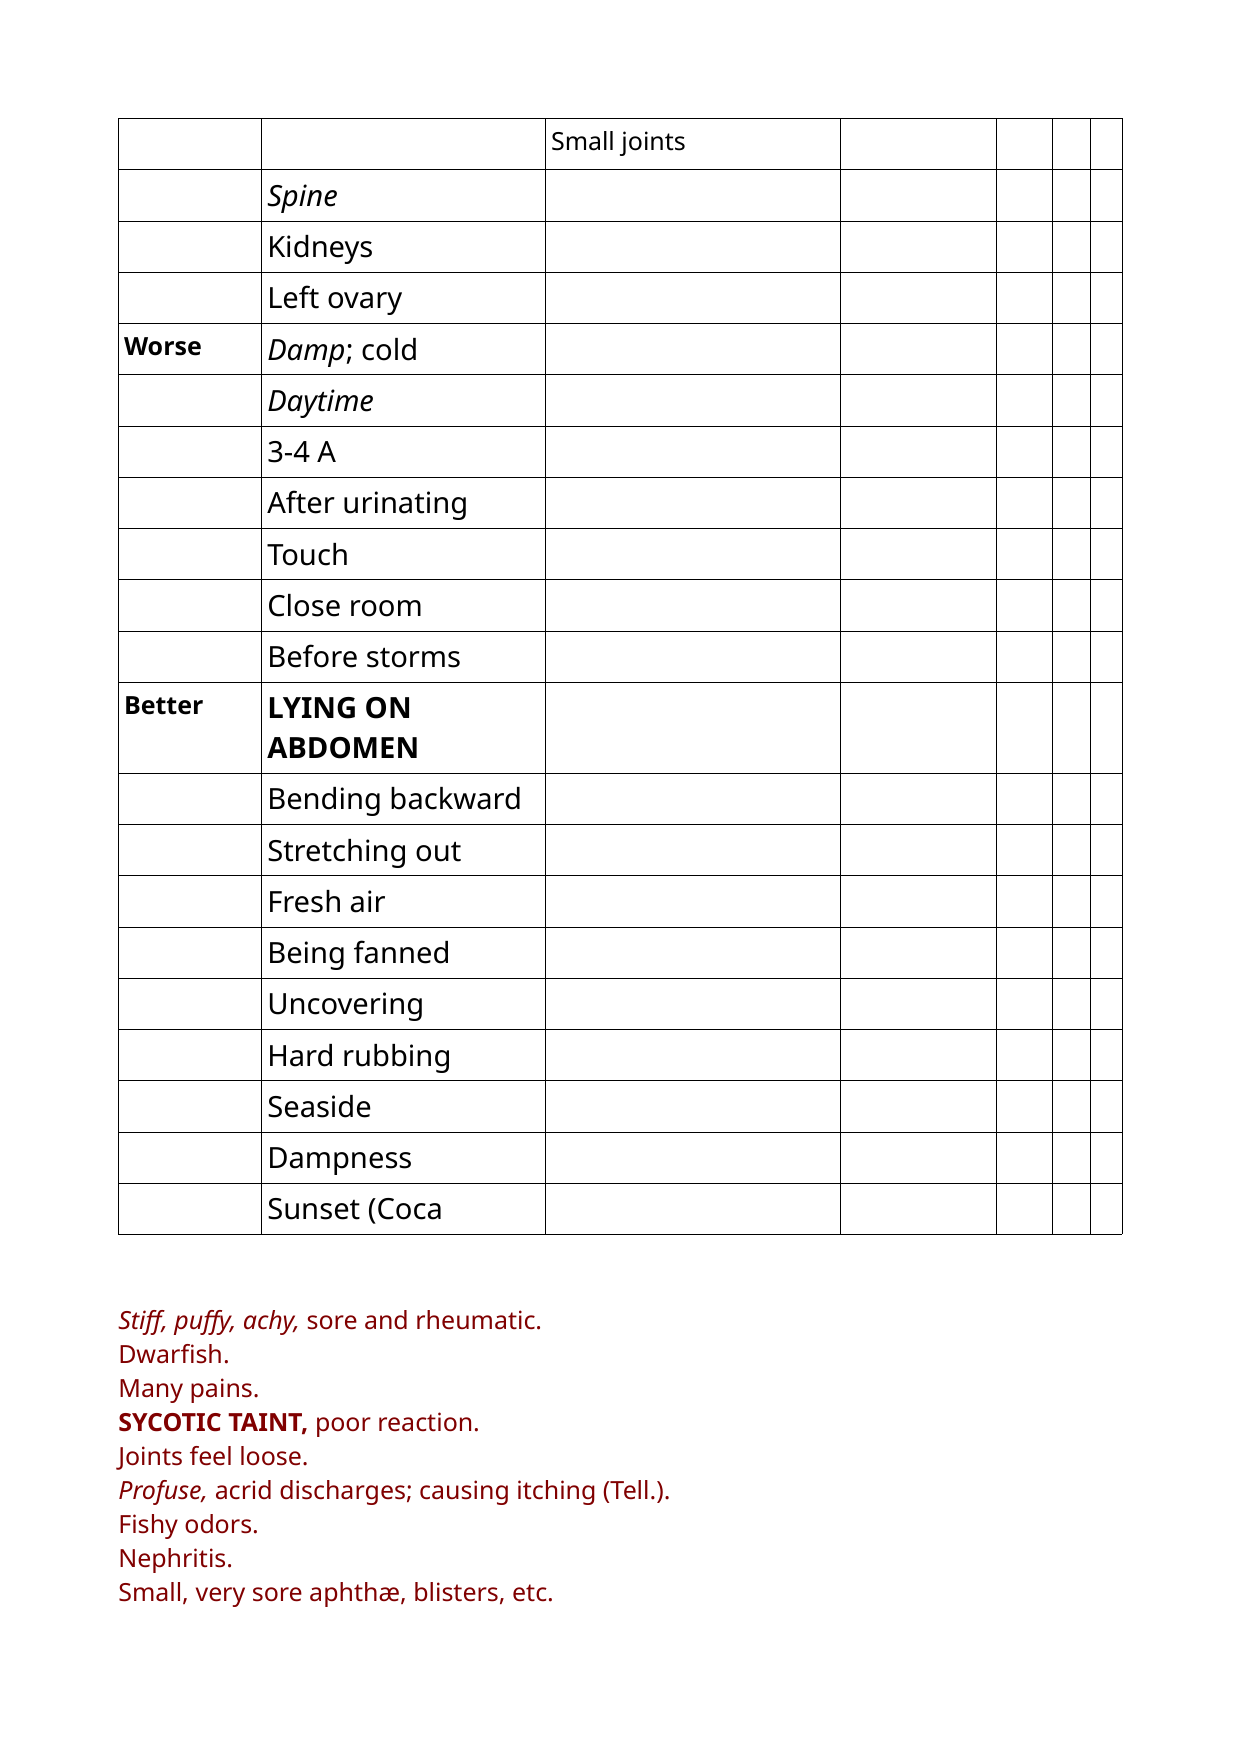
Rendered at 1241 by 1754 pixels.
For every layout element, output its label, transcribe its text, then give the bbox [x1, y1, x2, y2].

table_cell Damp; cold [262, 324, 545, 374]
table_cell [119, 979, 261, 1029]
table_cell [841, 273, 996, 323]
table_cell Close room [262, 580, 545, 631]
text Stiff, puffy, achy, sore and rheumatic. [118, 1302, 1122, 1336]
text SYCOTIC TAINT, poor reaction. [118, 1404, 1122, 1438]
table_cell [841, 170, 996, 221]
text Nephritis. [118, 1541, 1122, 1575]
table_cell [997, 1030, 1052, 1080]
table_cell [997, 324, 1052, 374]
table_cell [1053, 529, 1090, 579]
table_cell [546, 876, 840, 927]
table_cell 3-4 A [262, 427, 545, 477]
table_cell Daytime [262, 375, 545, 426]
table_cell [841, 1133, 996, 1183]
table_cell [1091, 478, 1122, 528]
table_cell Better [119, 683, 261, 773]
table_cell [1091, 1133, 1122, 1183]
table_cell [546, 375, 840, 426]
table_cell [997, 876, 1052, 927]
table_cell [1053, 1184, 1090, 1234]
table_cell [119, 375, 261, 426]
table_cell Seaside [262, 1081, 545, 1132]
table_cell [997, 273, 1052, 323]
table_cell [546, 632, 840, 682]
table_cell [119, 478, 261, 528]
table_cell [546, 825, 840, 875]
table_cell [1053, 632, 1090, 682]
table_cell [1091, 324, 1122, 374]
table_cell [546, 1133, 840, 1183]
table_cell [841, 580, 996, 631]
table_cell [1053, 427, 1090, 477]
table_cell Dampness [262, 1133, 545, 1183]
table_cell [546, 427, 840, 477]
table_cell [1053, 1081, 1090, 1132]
table_cell [1053, 683, 1090, 773]
table_cell [1053, 324, 1090, 374]
text Many pains. [118, 1370, 1122, 1404]
table_cell Spine [262, 170, 545, 221]
table_cell [546, 1030, 840, 1080]
table_cell [1091, 170, 1122, 221]
table_cell Small joints [546, 119, 840, 169]
table_cell [1091, 375, 1122, 426]
table_cell [119, 580, 261, 631]
table_cell [997, 632, 1052, 682]
table_cell [841, 683, 996, 773]
table_cell After urinating [262, 478, 545, 528]
table_cell [1091, 119, 1122, 169]
table_cell [1091, 580, 1122, 631]
table_cell Worse [119, 324, 261, 374]
table_cell [119, 119, 261, 169]
table_cell [1091, 1184, 1122, 1234]
table_cell Stretching out [262, 825, 545, 875]
table_cell [1053, 1133, 1090, 1183]
table_cell [841, 928, 996, 978]
table_cell [841, 632, 996, 682]
table_cell [997, 1133, 1052, 1183]
table_cell [997, 529, 1052, 579]
table_cell [1091, 683, 1122, 773]
table_cell [841, 1184, 996, 1234]
table_cell [546, 170, 840, 221]
table_cell [546, 979, 840, 1029]
table_cell [119, 170, 261, 221]
table_cell [1053, 876, 1090, 927]
table_cell [997, 375, 1052, 426]
table_cell [546, 478, 840, 528]
table_cell [119, 825, 261, 875]
table_cell [1053, 825, 1090, 875]
text Joints feel loose. [118, 1438, 1122, 1473]
table_cell [119, 222, 261, 272]
table_cell [1091, 222, 1122, 272]
table_cell [1053, 222, 1090, 272]
table_cell [1053, 478, 1090, 528]
text Fishy odors. [118, 1507, 1122, 1541]
table_cell [997, 774, 1052, 824]
table_cell [1053, 119, 1090, 169]
table_cell [1091, 825, 1122, 875]
table_cell [1053, 273, 1090, 323]
table_cell LYING ON ABDOMEN [262, 683, 545, 773]
table_cell [546, 1081, 840, 1132]
table_cell Being fanned [262, 928, 545, 978]
table_cell [997, 170, 1052, 221]
table_cell [119, 928, 261, 978]
table_cell [119, 1081, 261, 1132]
table_cell [119, 273, 261, 323]
table_cell [841, 876, 996, 927]
table_cell [841, 774, 996, 824]
table_cell [997, 825, 1052, 875]
table_cell [1091, 774, 1122, 824]
table_cell Before storms [262, 632, 545, 682]
table_cell [841, 1081, 996, 1132]
table_cell [841, 979, 996, 1029]
table_cell [1091, 427, 1122, 477]
table_cell [997, 928, 1052, 978]
table_cell [119, 1030, 261, 1080]
table_cell [262, 119, 545, 169]
table_cell [841, 119, 996, 169]
table_cell [1091, 1030, 1122, 1080]
table_cell [119, 529, 261, 579]
table_cell [119, 876, 261, 927]
table_cell [546, 324, 840, 374]
table_cell [119, 1184, 261, 1234]
table_cell [119, 1133, 261, 1183]
table_cell [546, 222, 840, 272]
text Small, very sore aphthæ, blisters, etc. [118, 1575, 1122, 1609]
table_cell [119, 632, 261, 682]
table_cell [997, 119, 1052, 169]
table_cell Left ovary [262, 273, 545, 323]
table_cell [546, 683, 840, 773]
text Dwarfish. [118, 1336, 1122, 1370]
table_cell [841, 1030, 996, 1080]
table_cell [997, 1081, 1052, 1132]
table_cell [1091, 928, 1122, 978]
table_cell [841, 222, 996, 272]
table_cell [1053, 580, 1090, 631]
table_cell [1091, 529, 1122, 579]
table_cell [997, 427, 1052, 477]
table_cell Uncovering [262, 979, 545, 1029]
table_cell [1053, 979, 1090, 1029]
table_cell [997, 478, 1052, 528]
table_cell [841, 375, 996, 426]
table_cell [119, 774, 261, 824]
table_cell Fresh air [262, 876, 545, 927]
table_cell [546, 580, 840, 631]
table_cell [997, 222, 1052, 272]
table_cell [841, 427, 996, 477]
text Profuse, acrid discharges; causing itching (Tell.). [118, 1473, 1122, 1507]
table_cell Hard rubbing [262, 1030, 545, 1080]
table_cell [546, 774, 840, 824]
table_cell [841, 324, 996, 374]
table_cell Kidneys [262, 222, 545, 272]
table_cell [119, 427, 261, 477]
table_cell [841, 825, 996, 875]
table_cell [841, 478, 996, 528]
table_cell [997, 683, 1052, 773]
table_cell Bending backward [262, 774, 545, 824]
table_cell [1091, 632, 1122, 682]
table_cell [1091, 273, 1122, 323]
table_cell [1053, 928, 1090, 978]
table_cell [546, 928, 840, 978]
table_cell [1053, 1030, 1090, 1080]
table_cell [1053, 170, 1090, 221]
table_cell [997, 1184, 1052, 1234]
table_cell [841, 529, 996, 579]
table_cell [1091, 876, 1122, 927]
table_cell [546, 529, 840, 579]
table_cell [997, 979, 1052, 1029]
table_cell [1053, 375, 1090, 426]
table_cell Touch [262, 529, 545, 579]
table_cell [546, 1184, 840, 1234]
table_cell Sunset (Coca [262, 1184, 545, 1234]
table_cell [546, 273, 840, 323]
table_cell [1091, 979, 1122, 1029]
table_cell [997, 580, 1052, 631]
table_cell [1053, 774, 1090, 824]
table_cell [1091, 1081, 1122, 1132]
